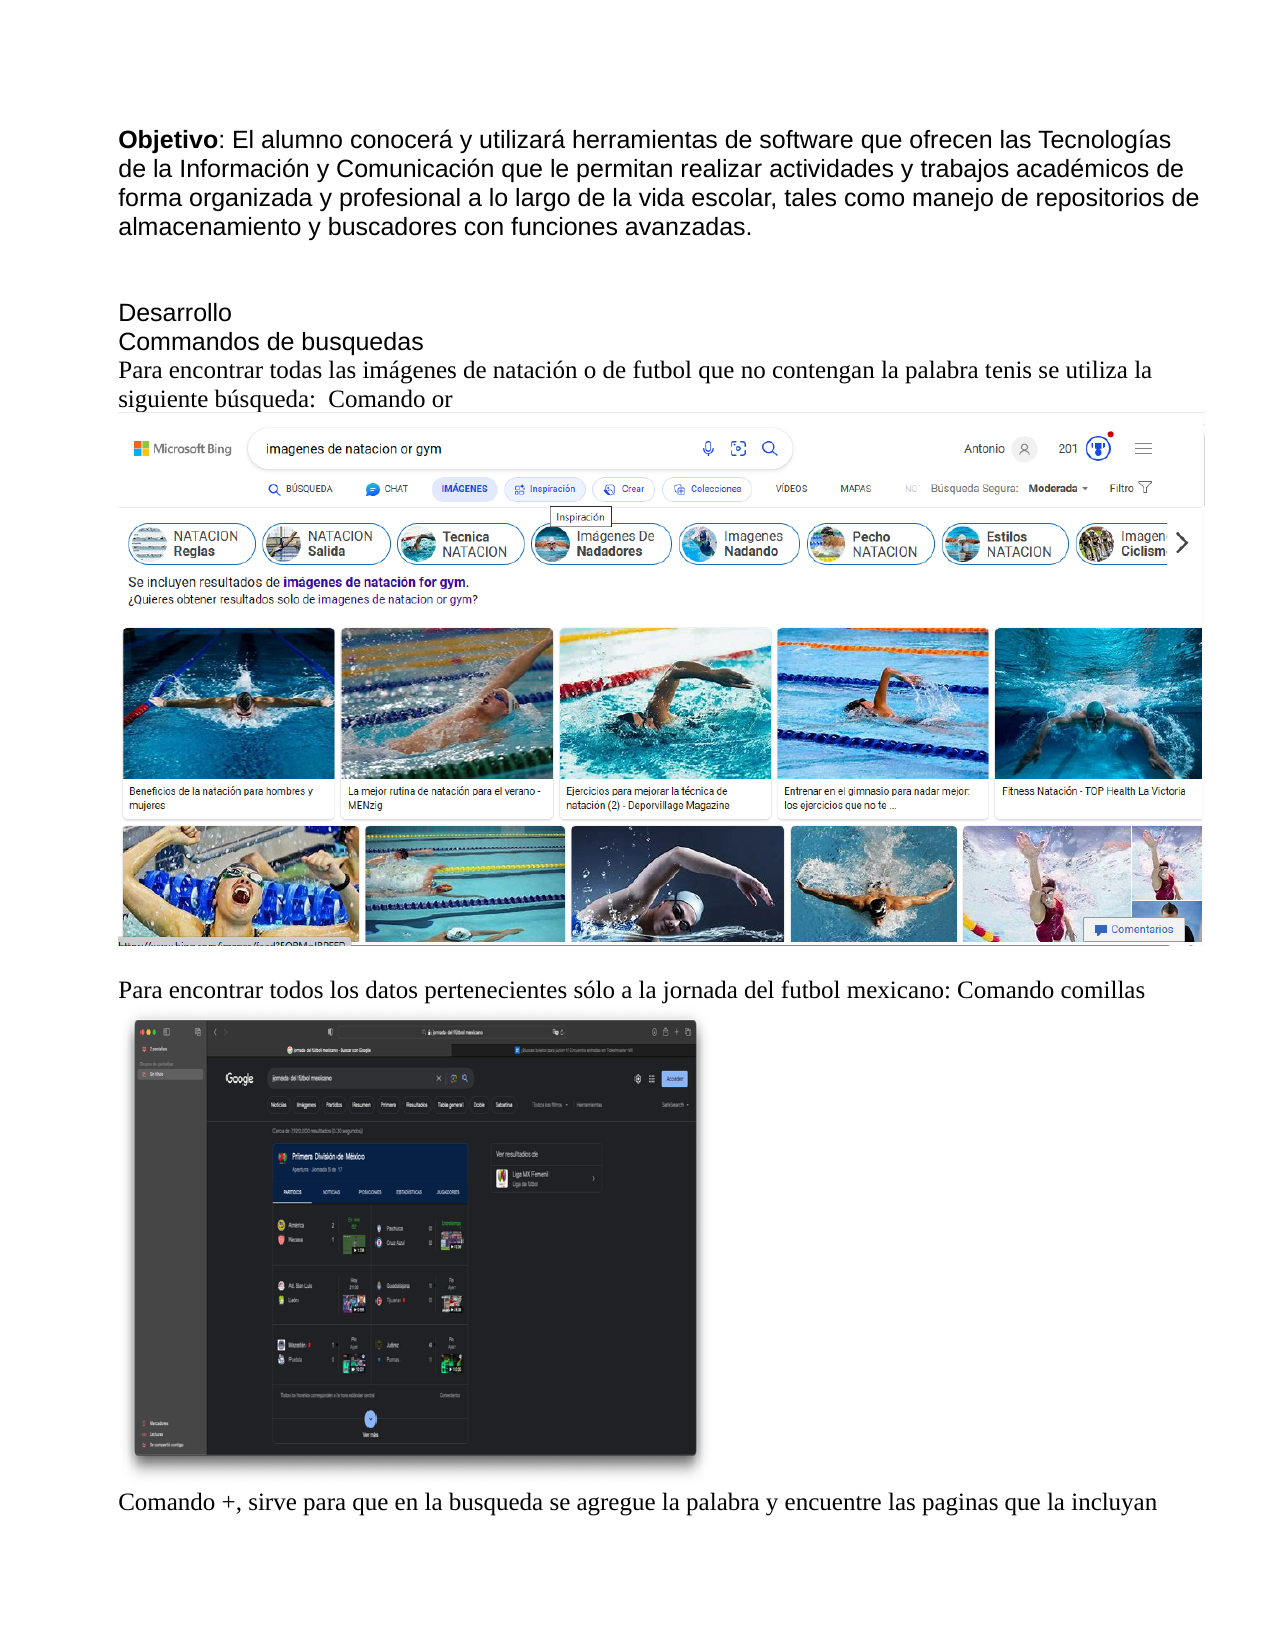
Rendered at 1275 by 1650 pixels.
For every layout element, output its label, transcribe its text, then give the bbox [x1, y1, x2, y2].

text Para encontrar todos los datos pertenecientes sólo a la jornada del futbol mexicano: Comando comillas [118, 975, 1205, 1003]
text Objetivo: El alumno conocerá y utilizará herramientas de software que ofrecen las Tecnologías de la Información y Comunicación que le permitan realizar actividades y trabajos académicos de forma organizada y profesional a lo largo de la vida escolar, tales como manejo de repositorios de almacenamiento y buscadores con funciones avanzadas. [118, 125, 1205, 240]
text Desarrollo [118, 298, 1205, 327]
text Para encontrar todas las imágenes de natación o de futbol que no contengan la palabra tenis se utiliza la siguiente búsqueda: Comando or [118, 355, 1205, 412]
text Commandos de busquedas [118, 327, 1205, 355]
text Comando +, sirve para que en la busqueda se agregue la palabra y encuentre las paginas que la incluyan [118, 1487, 1205, 1516]
